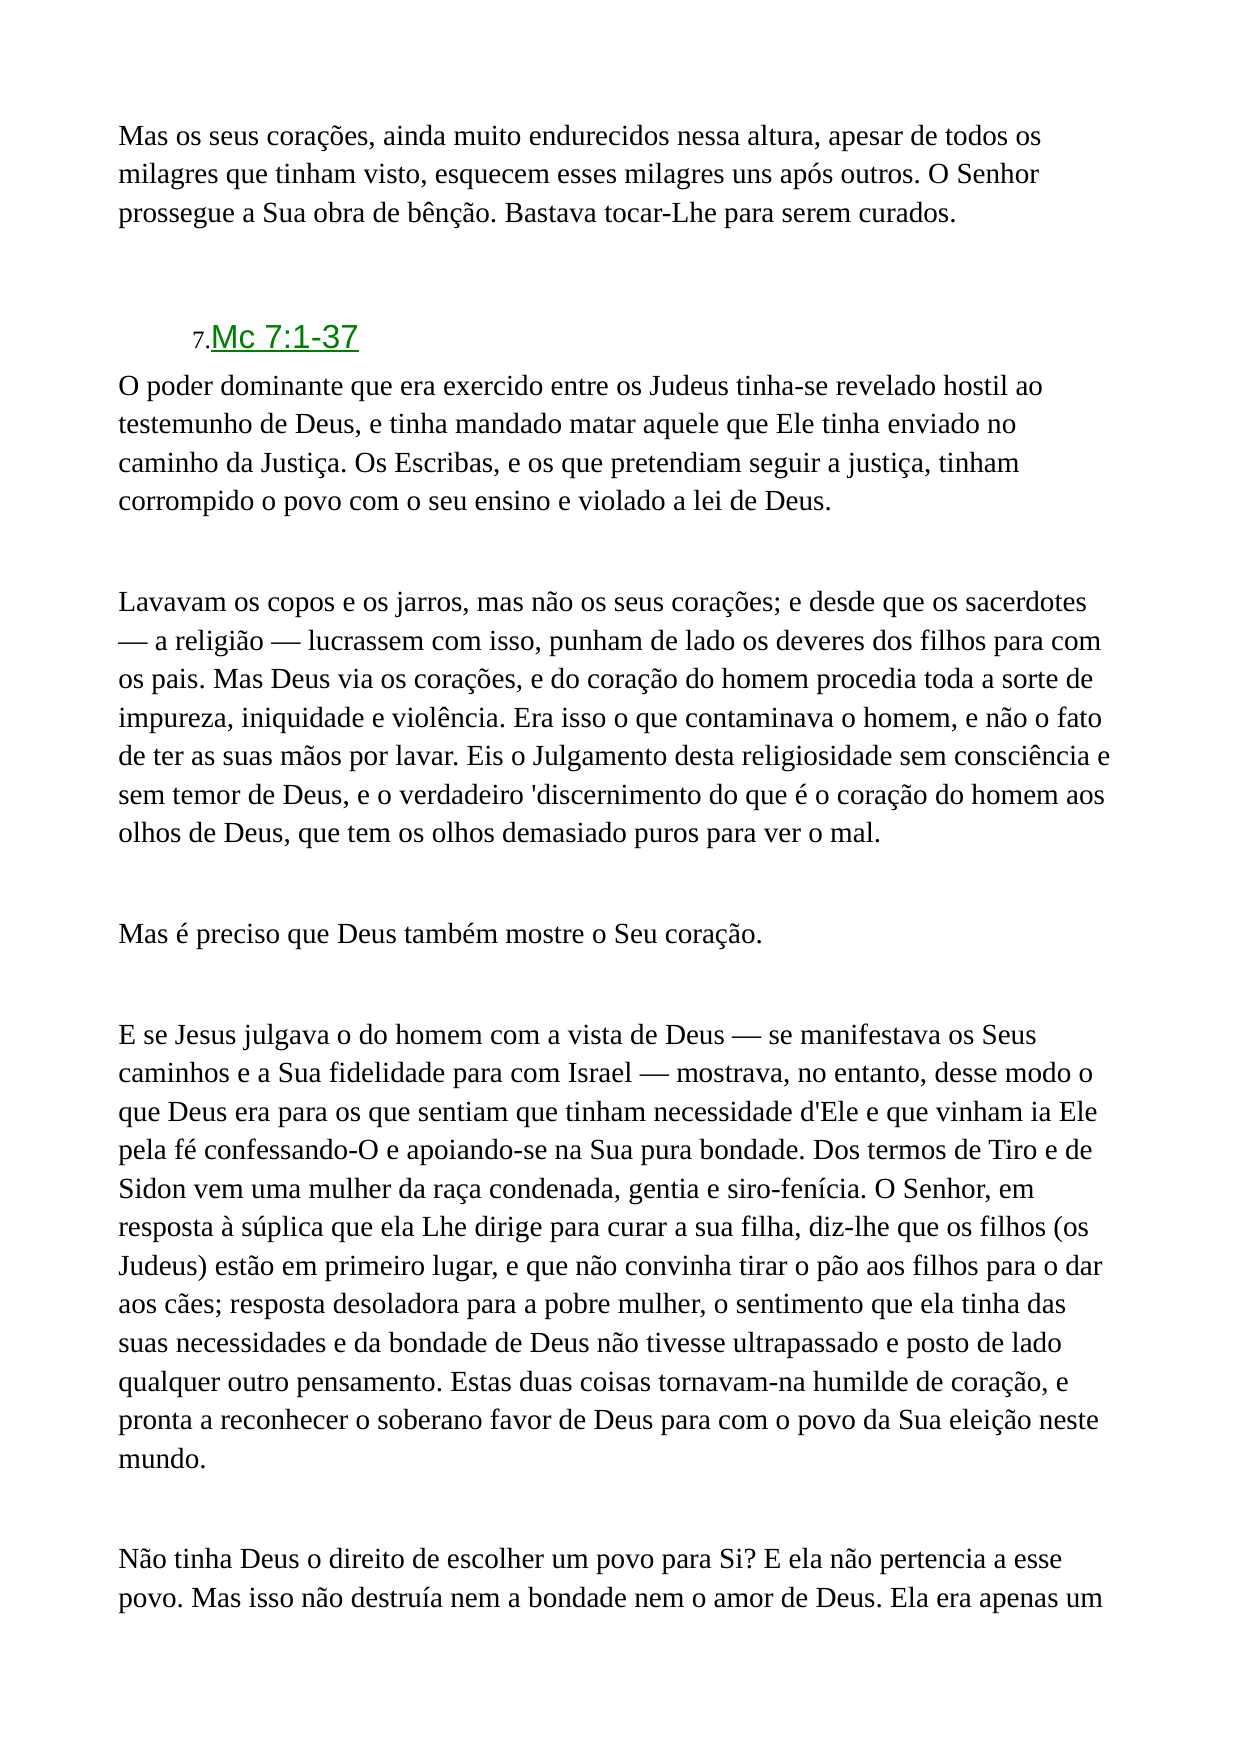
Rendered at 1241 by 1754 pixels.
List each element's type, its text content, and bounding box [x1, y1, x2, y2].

list Mc 7:1-37 [118, 317, 1122, 355]
text O poder dominante que era exercido entre os Judeus tinha-se revelado hostil ao testemunho de Deus, e tinha mandado matar aquele que Ele tinha enviado no caminho da Justiça. Os Escribas, e os que pretendiam seguir a justiça, tinham corrompido o povo com o seu ensino e violado a lei de Deus. [118, 368, 1122, 517]
text Não tinha Deus o direito de escolher um povo para Si? E ela não pertencia a esse povo. Mas isso não destruía nem a bondade nem o amor de Deus. Ela era apenas um [118, 1541, 1122, 1613]
text E se Jesus julgava o do homem com a vista de Deus — se manifestava os Seus caminhos e a Sua fidelidade para com Israel — mostrava, no entanto, desse modo o que Deus era para os que sentiam que tinham necessidade d'Ele e que vinham ia Ele pela fé confessando-O e apoiando-se na Sua pura bondade. Dos termos de Tiro e de Sidon vem uma mulher da raça condenada, gentia e siro-fenícia. O Senhor, em resposta à súplica que ela Lhe dirige para curar a sua filha, diz-lhe que os filhos (os Judeus) estão em primeiro lugar, e que não convinha tirar o pão aos filhos para o dar aos cães; resposta desoladora para a pobre mulher, o sentimento que ela tinha das suas necessidades e da bondade de Deus não tivesse ultrapassado e posto de lado qualquer outro pensamento. Estas duas coisas tornavam-na humilde de coração, e pronta a reconhecer o soberano favor de Deus para com o povo da Sua eleição neste mundo. [118, 1017, 1122, 1474]
text Mas é preciso que Deus também mostre o Seu coração. [118, 916, 1122, 949]
text Lavavam os copos e os jarros, mas não os seus corações; e desde que os sacerdotes — a religião — lucrassem com isso, punham de lado os deveres dos filhos para com os pais. Mas Deus via os corações, e do coração do homem procedia toda a sorte de impureza, iniquidade e violência. Era isso o que contaminava o homem, e não o fato de ter as suas mãos por lavar. Eis o Julgamento desta religiosidade sem consciência e sem temor de Deus, e o verdadeiro 'discernimento do que é o coração do homem aos olhos de Deus, que tem os olhos demasiado puros para ver o mal. [118, 584, 1122, 849]
text Mas os seus corações, ainda muito endurecidos nessa altura, apesar de todos os milagres que tinham visto, esquecem esses milagres uns após outros. O Senhor prossegue a Sua obra de bênção. Bastava tocar-Lhe para serem curados. [118, 118, 1122, 229]
